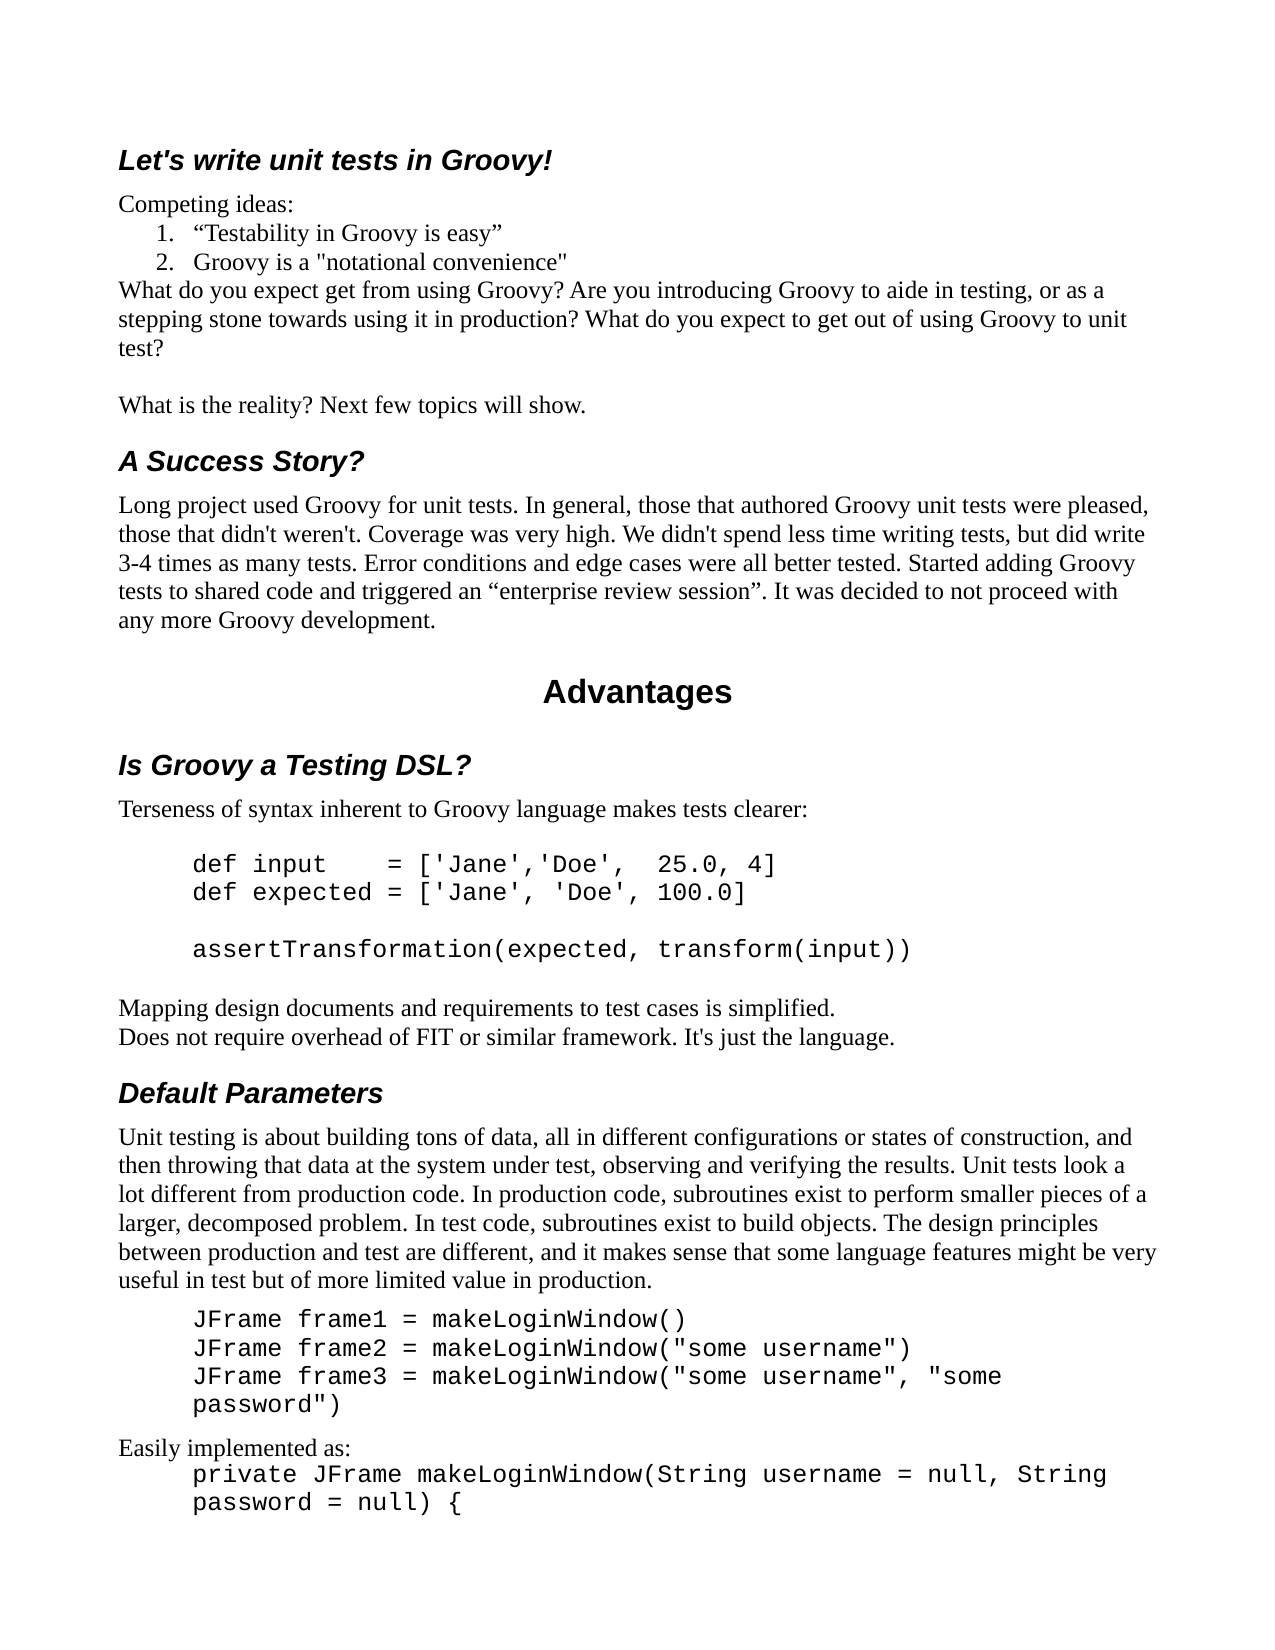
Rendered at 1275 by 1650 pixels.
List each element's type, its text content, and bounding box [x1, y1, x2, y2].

text Competing ideas: [118, 189, 1157, 218]
text Unit testing is about building tons of data, all in different configurations or states of construction, and then throwing that data at the system under test, observing and verifying the results. Unit tests look a lot different from production code. In production code, subroutines exist to perform smaller pieces of a larger, decomposed problem. In test code, subroutines exist to build objects. The design principles between production and test are different, and it makes sense that some language features might be very useful in test but of more limited value in production. [118, 1122, 1157, 1294]
subtitle Default Parameters [118, 1076, 1157, 1109]
text private JFrame makeLoginWindow(String username = null, String password = null) { [192, 1461, 1157, 1518]
list Groovy is a "notational convenience" [156, 247, 1157, 275]
subtitle Is Groovy a Testing DSL? [118, 748, 1157, 781]
list “Testability in Groovy is easy” [156, 218, 1157, 247]
text What do you expect get from using Groovy? Are you introducing Groovy to aide in testing, or as a stepping stone towards using it in production? What do you expect to get out of using Groovy to unit test? [118, 275, 1157, 362]
text Does not require overhead of FIT or similar framework. It's just the language. [118, 1022, 1157, 1051]
text def expected = ['Jane', 'Doe', 100.0] [192, 879, 1157, 908]
text Long project used Groovy for unit tests. In general, those that authored Groovy unit tests were pleased, those that didn't weren't. Coverage was very high. We didn't spend less time writing tests, but did write 3-4 times as many tests. Error conditions and edge cases were all better tested. Started adding Groovy tests to shared code and triggered an “enterprise review session”. It was decided to not proceed with any more Groovy development. [118, 490, 1157, 634]
text Easily implemented as: [118, 1433, 1157, 1461]
text What is the reality? Next few topics will show. [118, 390, 1157, 419]
text Mapping design documents and requirements to test cases is simplified. [118, 993, 1157, 1022]
text JFrame frame1 = makeLoginWindow() JFrame frame2 = makeLoginWindow("some username") JFrame frame3 = makeLoginWindow("some username", "some password") [192, 1307, 1157, 1420]
text Terseness of syntax inherent to Groovy language makes tests clearer: [118, 794, 1157, 822]
text def input = ['Jane','Doe', 25.0, 4] [192, 851, 1157, 879]
text assertTransformation(expected, transform(input)) [192, 936, 1157, 964]
subtitle Advantages [118, 671, 1157, 710]
subtitle A Success Story? [118, 444, 1157, 478]
subtitle Let's write unit tests in Groovy! [118, 143, 1157, 177]
